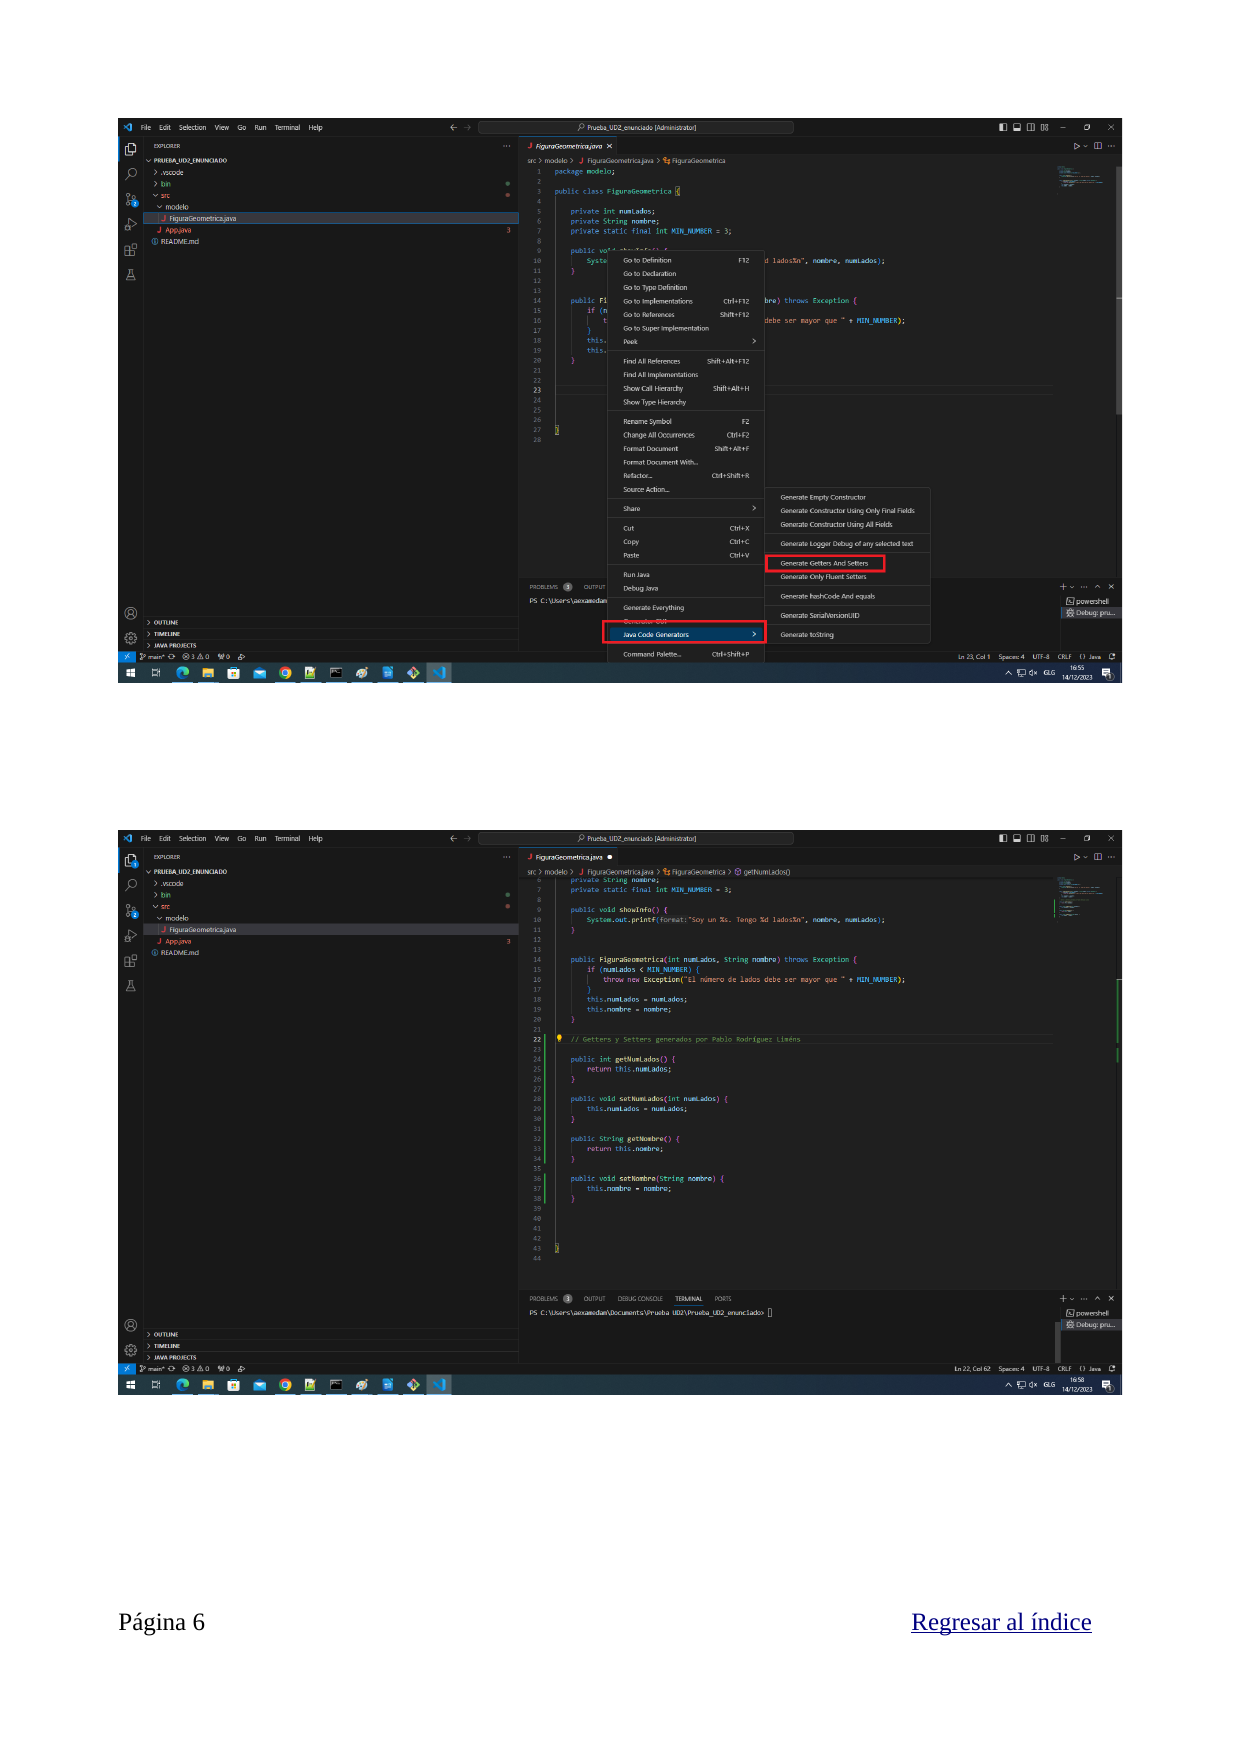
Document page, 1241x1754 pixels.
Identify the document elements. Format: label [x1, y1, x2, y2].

picture [118, 830, 1123, 1395]
picture [118, 118, 1123, 683]
